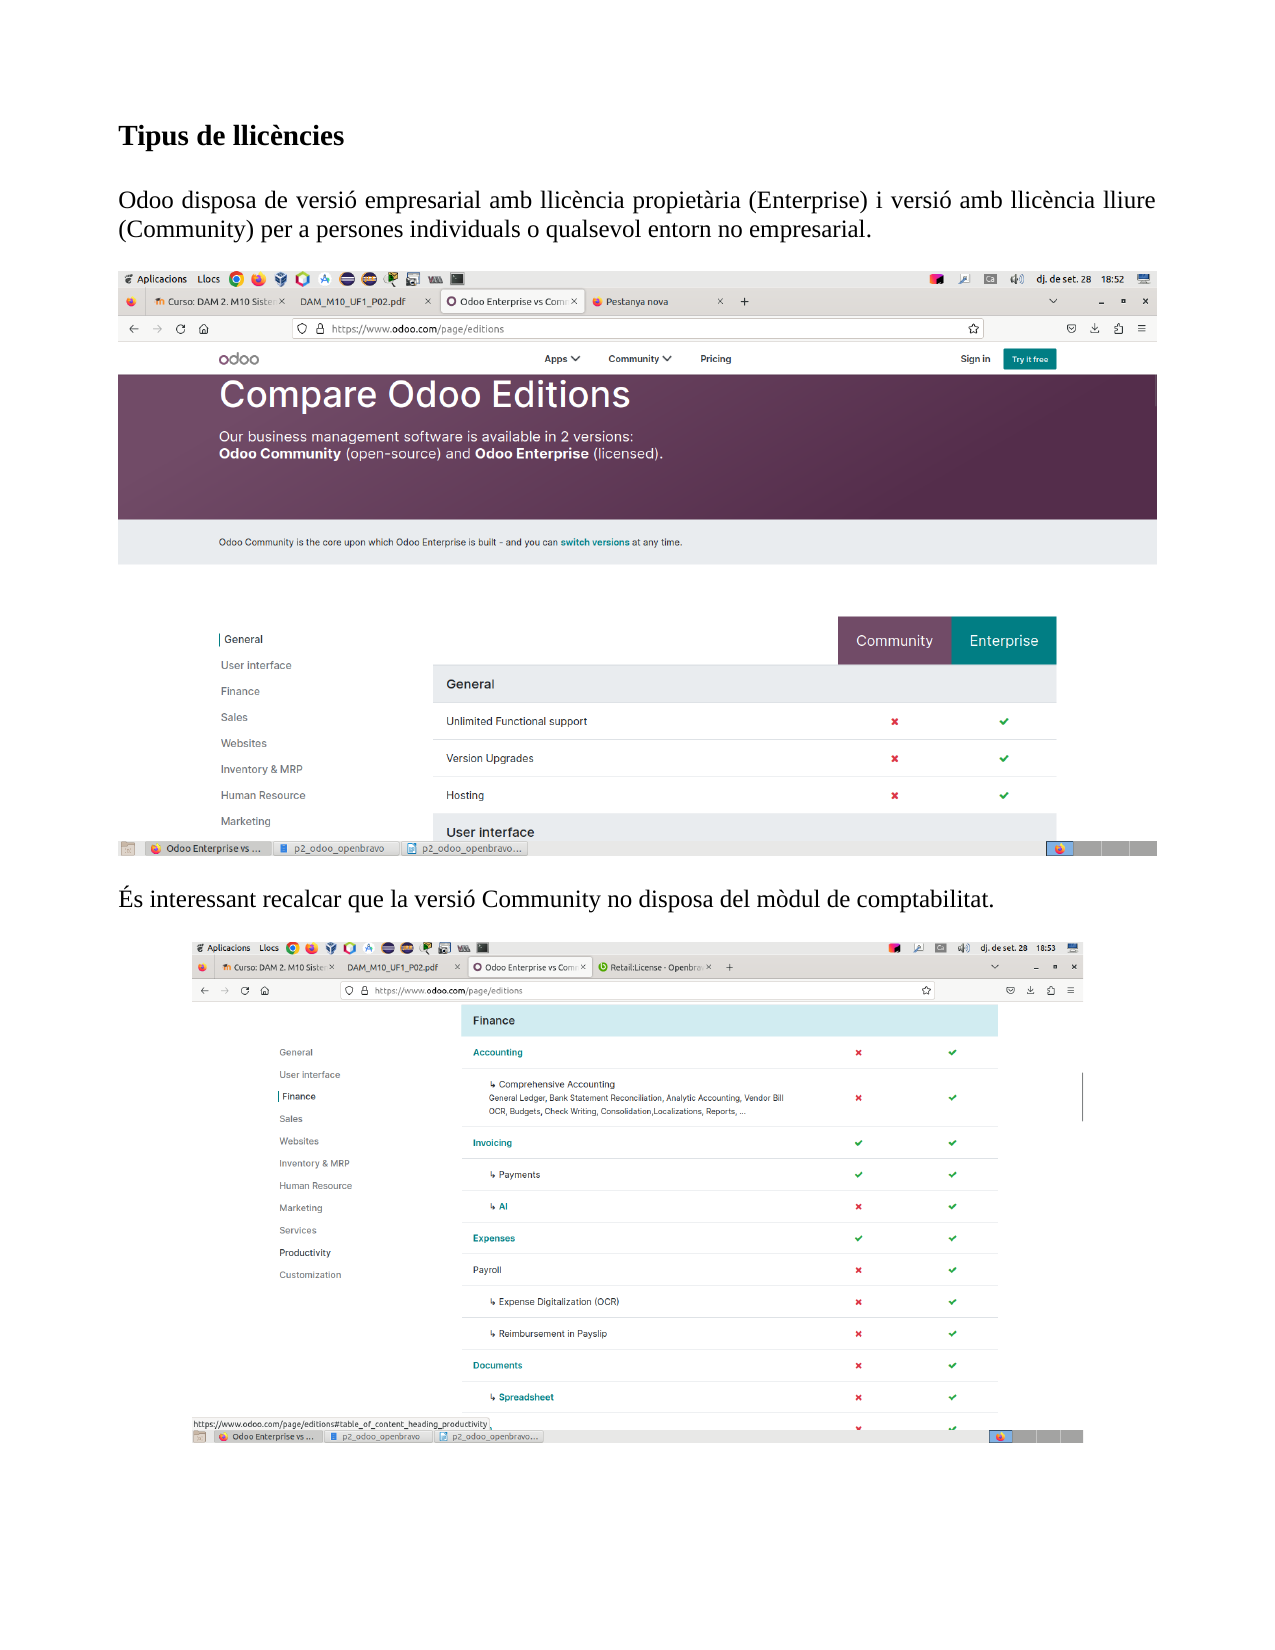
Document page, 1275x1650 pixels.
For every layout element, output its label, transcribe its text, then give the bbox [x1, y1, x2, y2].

text Tipus de llicències [118, 118, 1157, 152]
picture [118, 271, 1157, 856]
text Odoo disposa de versió empresarial amb llicència propietària (Enterprise) i versió amb llicència lliure (Community) per a persones individuals o qualsevol entorn no empresarial. [118, 185, 1157, 243]
text És interessant recalcar que la versió Community no disposa del mòdul de comptabilitat. [118, 884, 1157, 913]
picture [192, 942, 1084, 1443]
